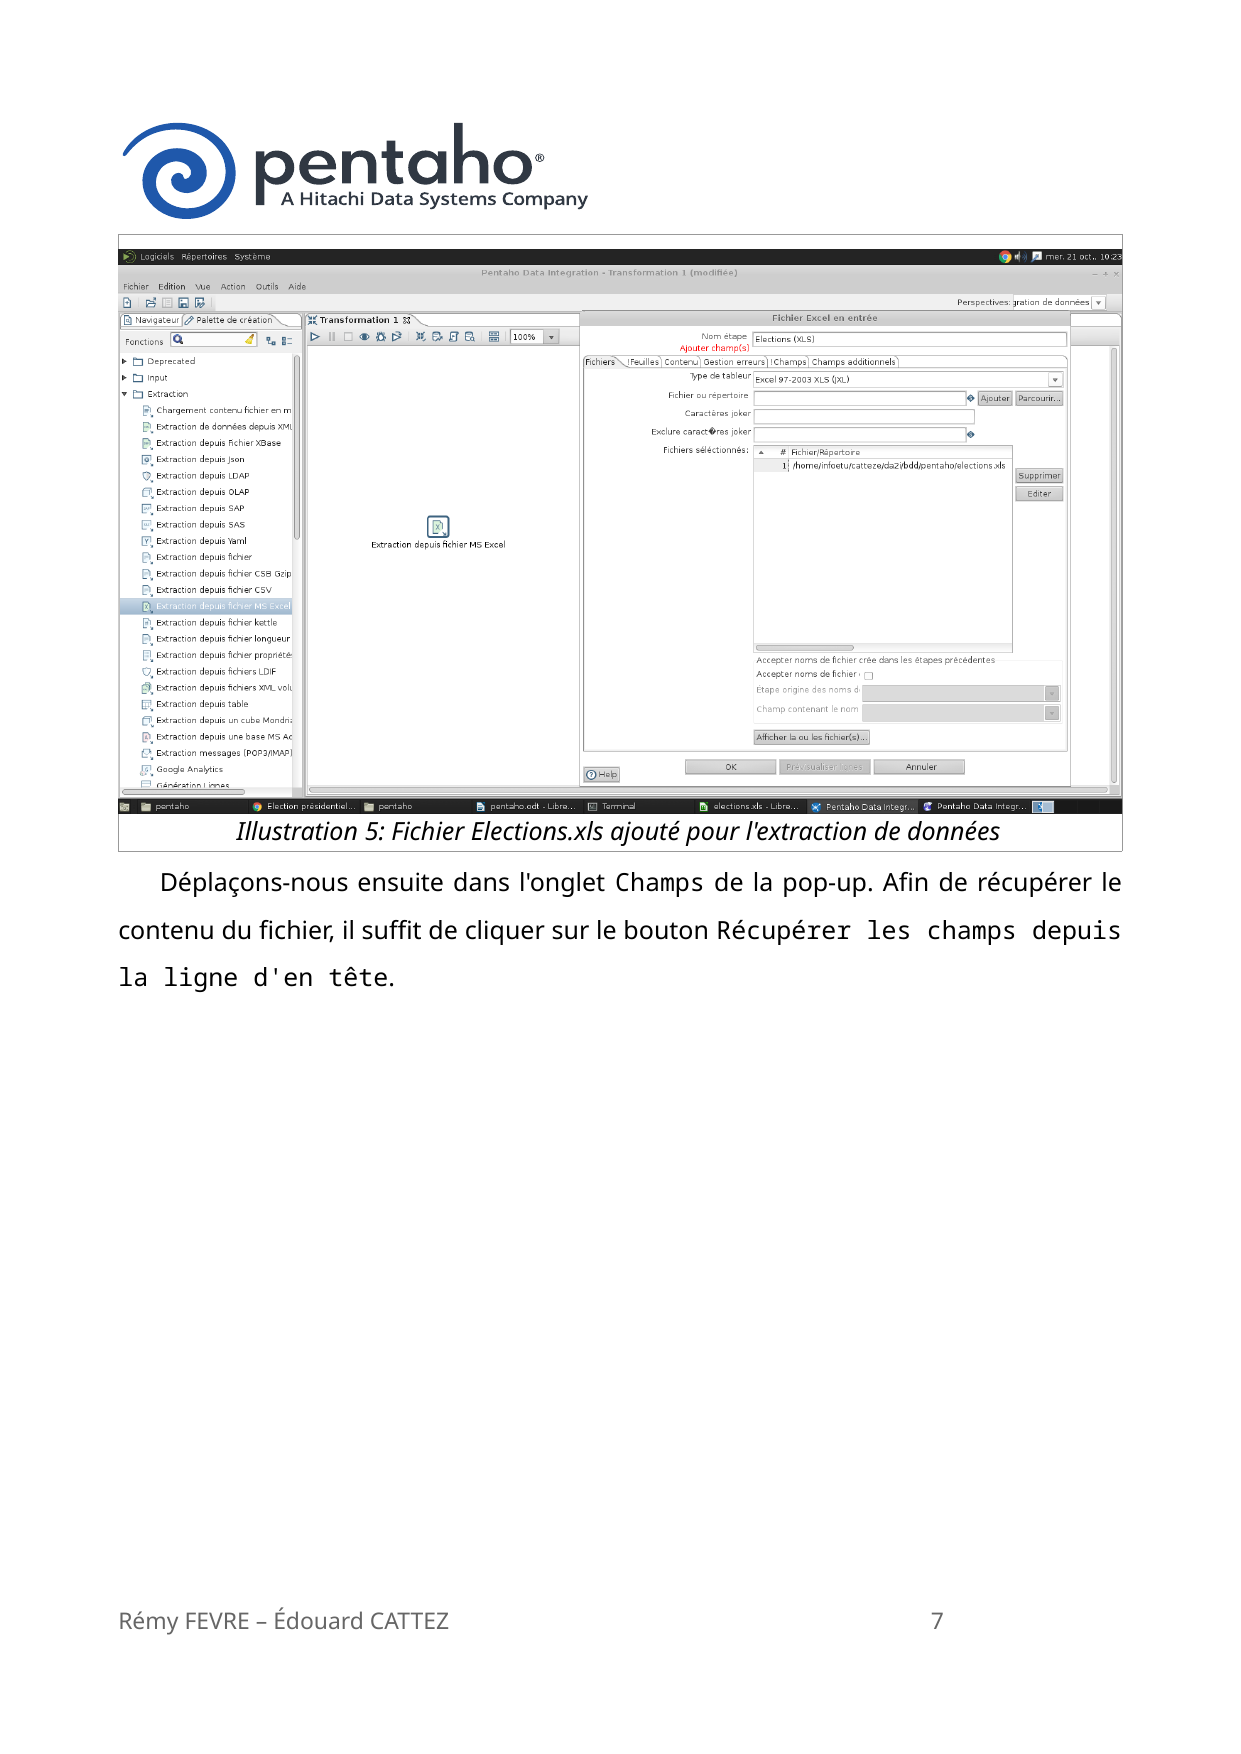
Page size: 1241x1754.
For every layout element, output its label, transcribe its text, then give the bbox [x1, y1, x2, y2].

text Illustration 5: Fichier Elections.xls ajouté pour l'extraction de données [121, 814, 1119, 848]
text Déplaçons-nous ensuite dans l'onglet Champs de la pop-up. Afin de récupérer le contenu du fichier, il suffit de cliquer sur le bouton Récupérer les champs depuis la ligne d'en tête. [118, 852, 1122, 994]
text [119, 235, 1122, 249]
text [119, 814, 1122, 851]
picture [118, 249, 1123, 814]
